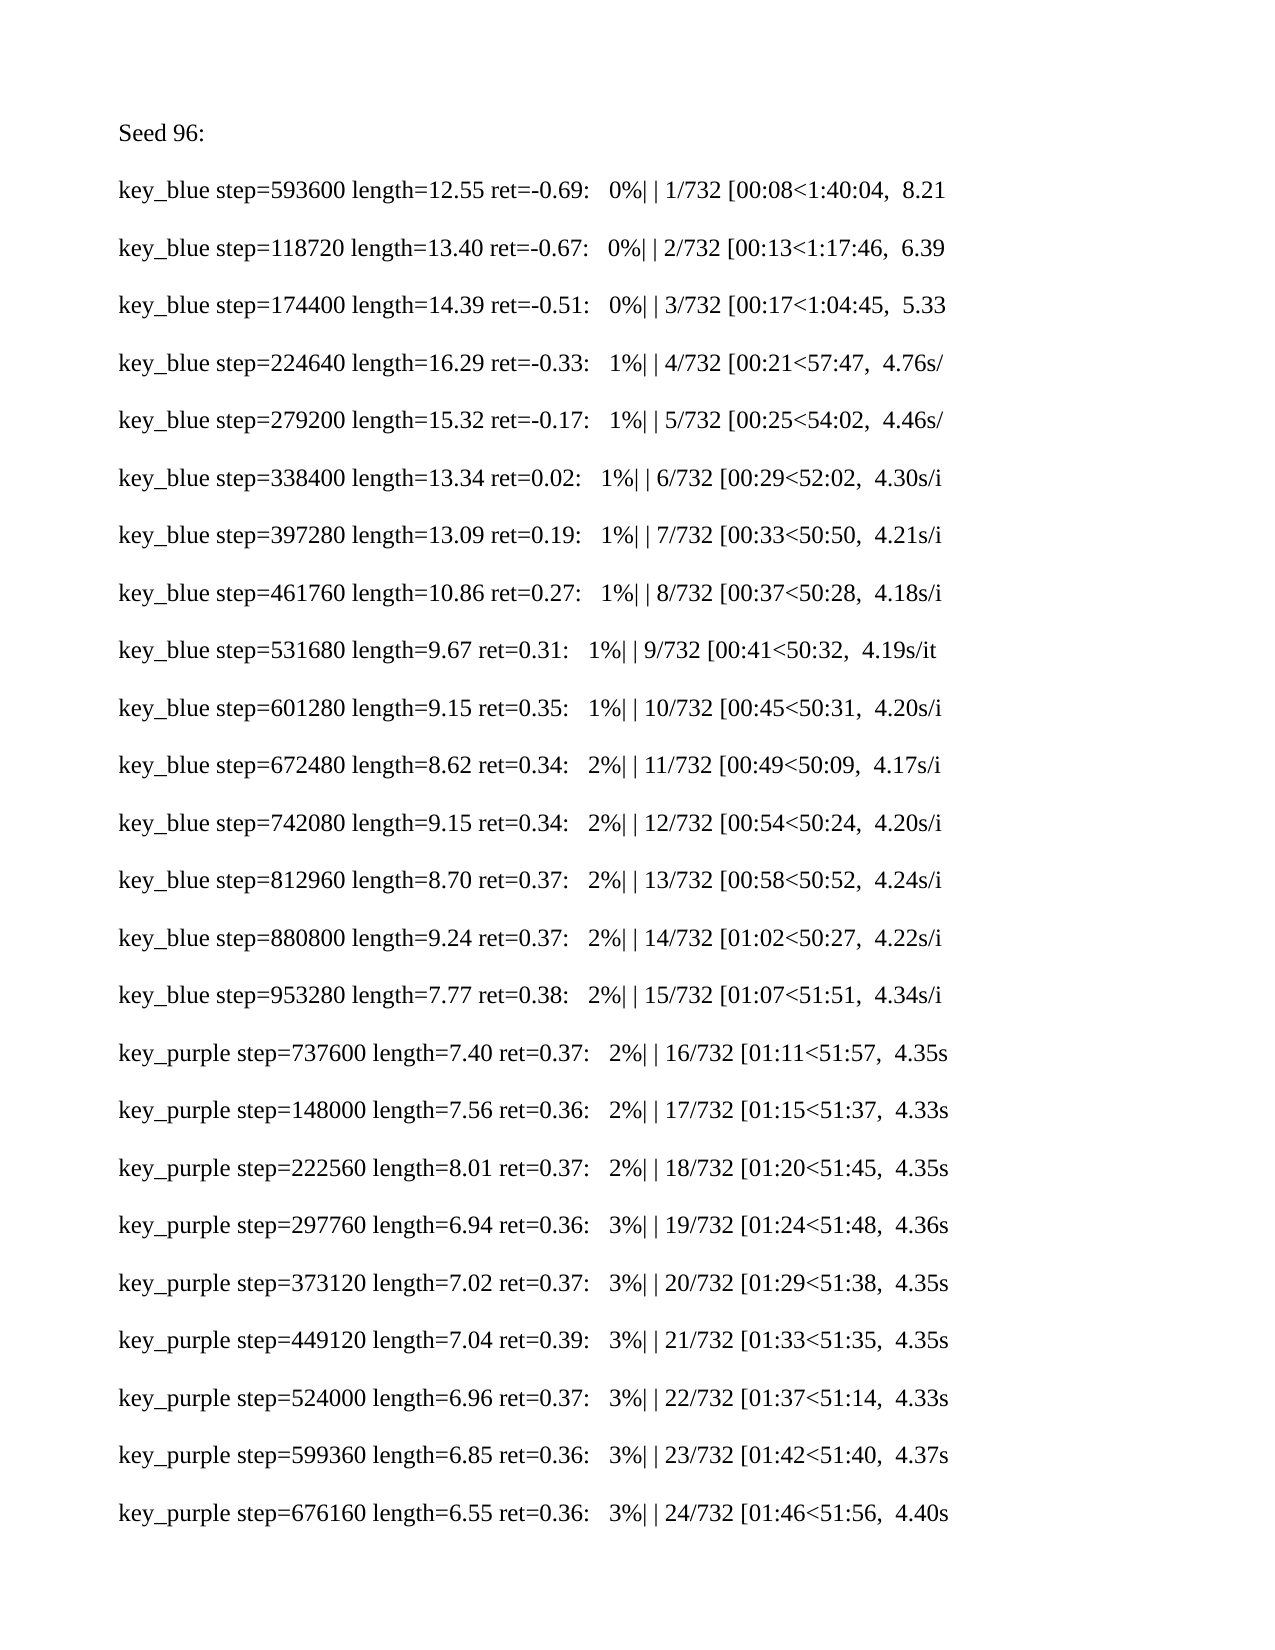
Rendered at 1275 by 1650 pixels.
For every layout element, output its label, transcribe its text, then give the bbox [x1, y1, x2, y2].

text key_blue step=397280 length=13.09 ret=0.19: 1%| | 7/732 [00:33<50:50, 4.21s/i [118, 521, 1157, 549]
text key_blue step=953280 length=7.77 ret=0.38: 2%| | 15/732 [01:07<51:51, 4.34s/i [118, 981, 1157, 1009]
text key_purple step=524000 length=6.96 ret=0.37: 3%| | 22/732 [01:37<51:14, 4.33s [118, 1383, 1157, 1412]
text key_blue step=880800 length=9.24 ret=0.37: 2%| | 14/732 [01:02<50:27, 4.22s/i [118, 923, 1157, 952]
text key_purple step=222560 length=8.01 ret=0.37: 2%| | 18/732 [01:20<51:45, 4.35s [118, 1153, 1157, 1182]
text key_blue step=279200 length=15.32 ret=-0.17: 1%| | 5/732 [00:25<54:02, 4.46s/ [118, 406, 1157, 434]
text key_purple step=599360 length=6.85 ret=0.36: 3%| | 23/732 [01:42<51:40, 4.37s [118, 1441, 1157, 1469]
text key_blue step=742080 length=9.15 ret=0.34: 2%| | 12/732 [00:54<50:24, 4.20s/i [118, 808, 1157, 837]
text key_purple step=737600 length=7.40 ret=0.37: 2%| | 16/732 [01:11<51:57, 4.35s [118, 1038, 1157, 1067]
text key_blue step=601280 length=9.15 ret=0.35: 1%| | 10/732 [00:45<50:31, 4.20s/i [118, 693, 1157, 722]
text key_blue step=118720 length=13.40 ret=-0.67: 0%| | 2/732 [00:13<1:17:46, 6.39 [118, 233, 1157, 262]
text key_blue step=174400 length=14.39 ret=-0.51: 0%| | 3/732 [00:17<1:04:45, 5.33 [118, 291, 1157, 319]
text key_purple step=676160 length=6.55 ret=0.36: 3%| | 24/732 [01:46<51:56, 4.40s [118, 1498, 1157, 1527]
text key_blue step=461760 length=10.86 ret=0.27: 1%| | 8/732 [00:37<50:28, 4.18s/i [118, 578, 1157, 607]
text key_blue step=593600 length=12.55 ret=-0.69: 0%| | 1/732 [00:08<1:40:04, 8.21 [118, 176, 1157, 204]
text key_blue step=672480 length=8.62 ret=0.34: 2%| | 11/732 [00:49<50:09, 4.17s/i [118, 751, 1157, 779]
text key_blue step=531680 length=9.67 ret=0.31: 1%| | 9/732 [00:41<50:32, 4.19s/it [118, 636, 1157, 664]
text key_purple step=373120 length=7.02 ret=0.37: 3%| | 20/732 [01:29<51:38, 4.35s [118, 1268, 1157, 1297]
text Seed 96: [118, 118, 1157, 147]
text key_blue step=338400 length=13.34 ret=0.02: 1%| | 6/732 [00:29<52:02, 4.30s/i [118, 463, 1157, 492]
text key_purple step=449120 length=7.04 ret=0.39: 3%| | 21/732 [01:33<51:35, 4.35s [118, 1326, 1157, 1354]
text key_purple step=297760 length=6.94 ret=0.36: 3%| | 19/732 [01:24<51:48, 4.36s [118, 1211, 1157, 1239]
text key_blue step=812960 length=8.70 ret=0.37: 2%| | 13/732 [00:58<50:52, 4.24s/i [118, 866, 1157, 894]
text key_purple step=148000 length=7.56 ret=0.36: 2%| | 17/732 [01:15<51:37, 4.33s [118, 1096, 1157, 1124]
text key_blue step=224640 length=16.29 ret=-0.33: 1%| | 4/732 [00:21<57:47, 4.76s/ [118, 348, 1157, 377]
